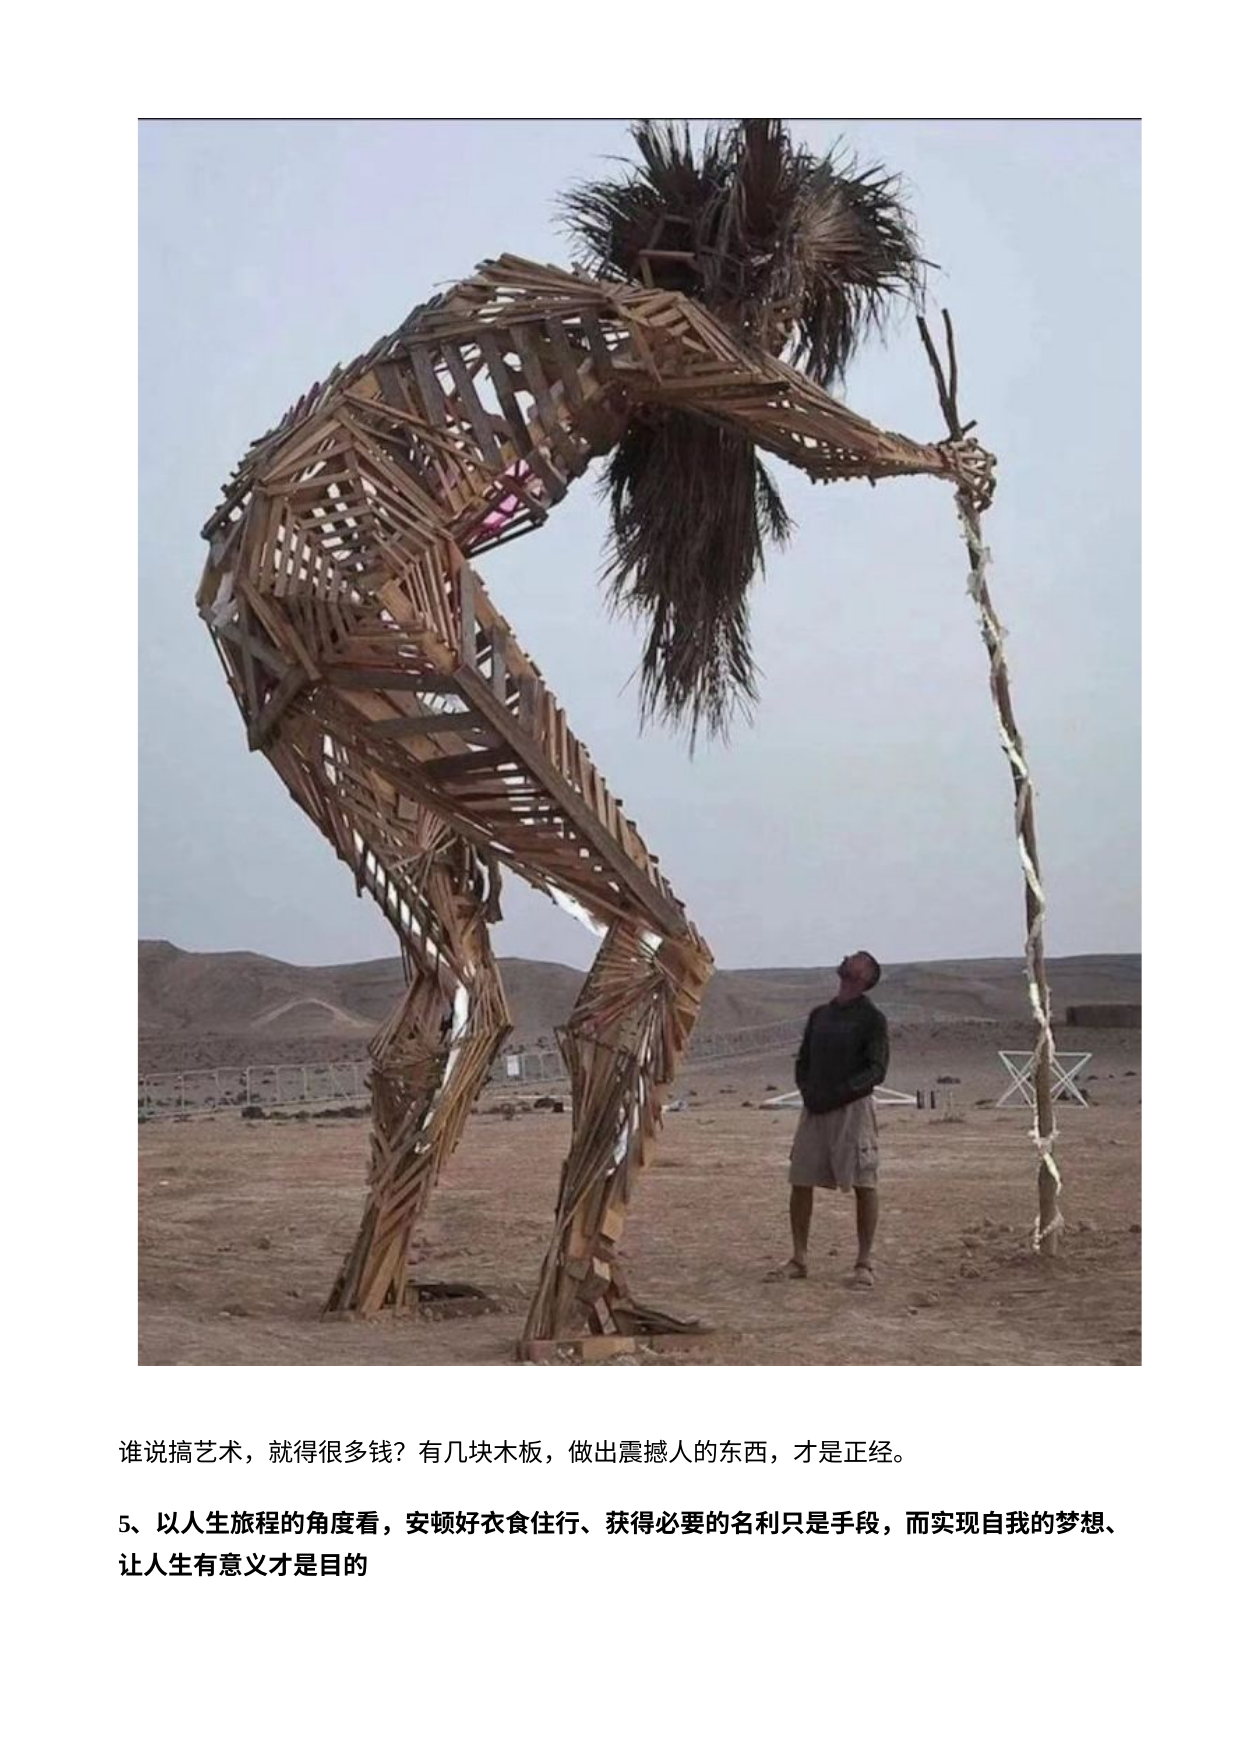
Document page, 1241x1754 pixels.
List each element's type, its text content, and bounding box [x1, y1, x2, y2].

text 谁说搞艺术，就得很多钱？有几块木板，做出震撼人的东西，才是正经。 [118, 1433, 1122, 1469]
picture [137, 118, 1142, 1366]
text 5、以人生旅程的角度看，安顿好衣食住行、获得必要的名利只是手段，而实现自我的梦想、让人生有意义才是目的 [118, 1504, 1122, 1582]
